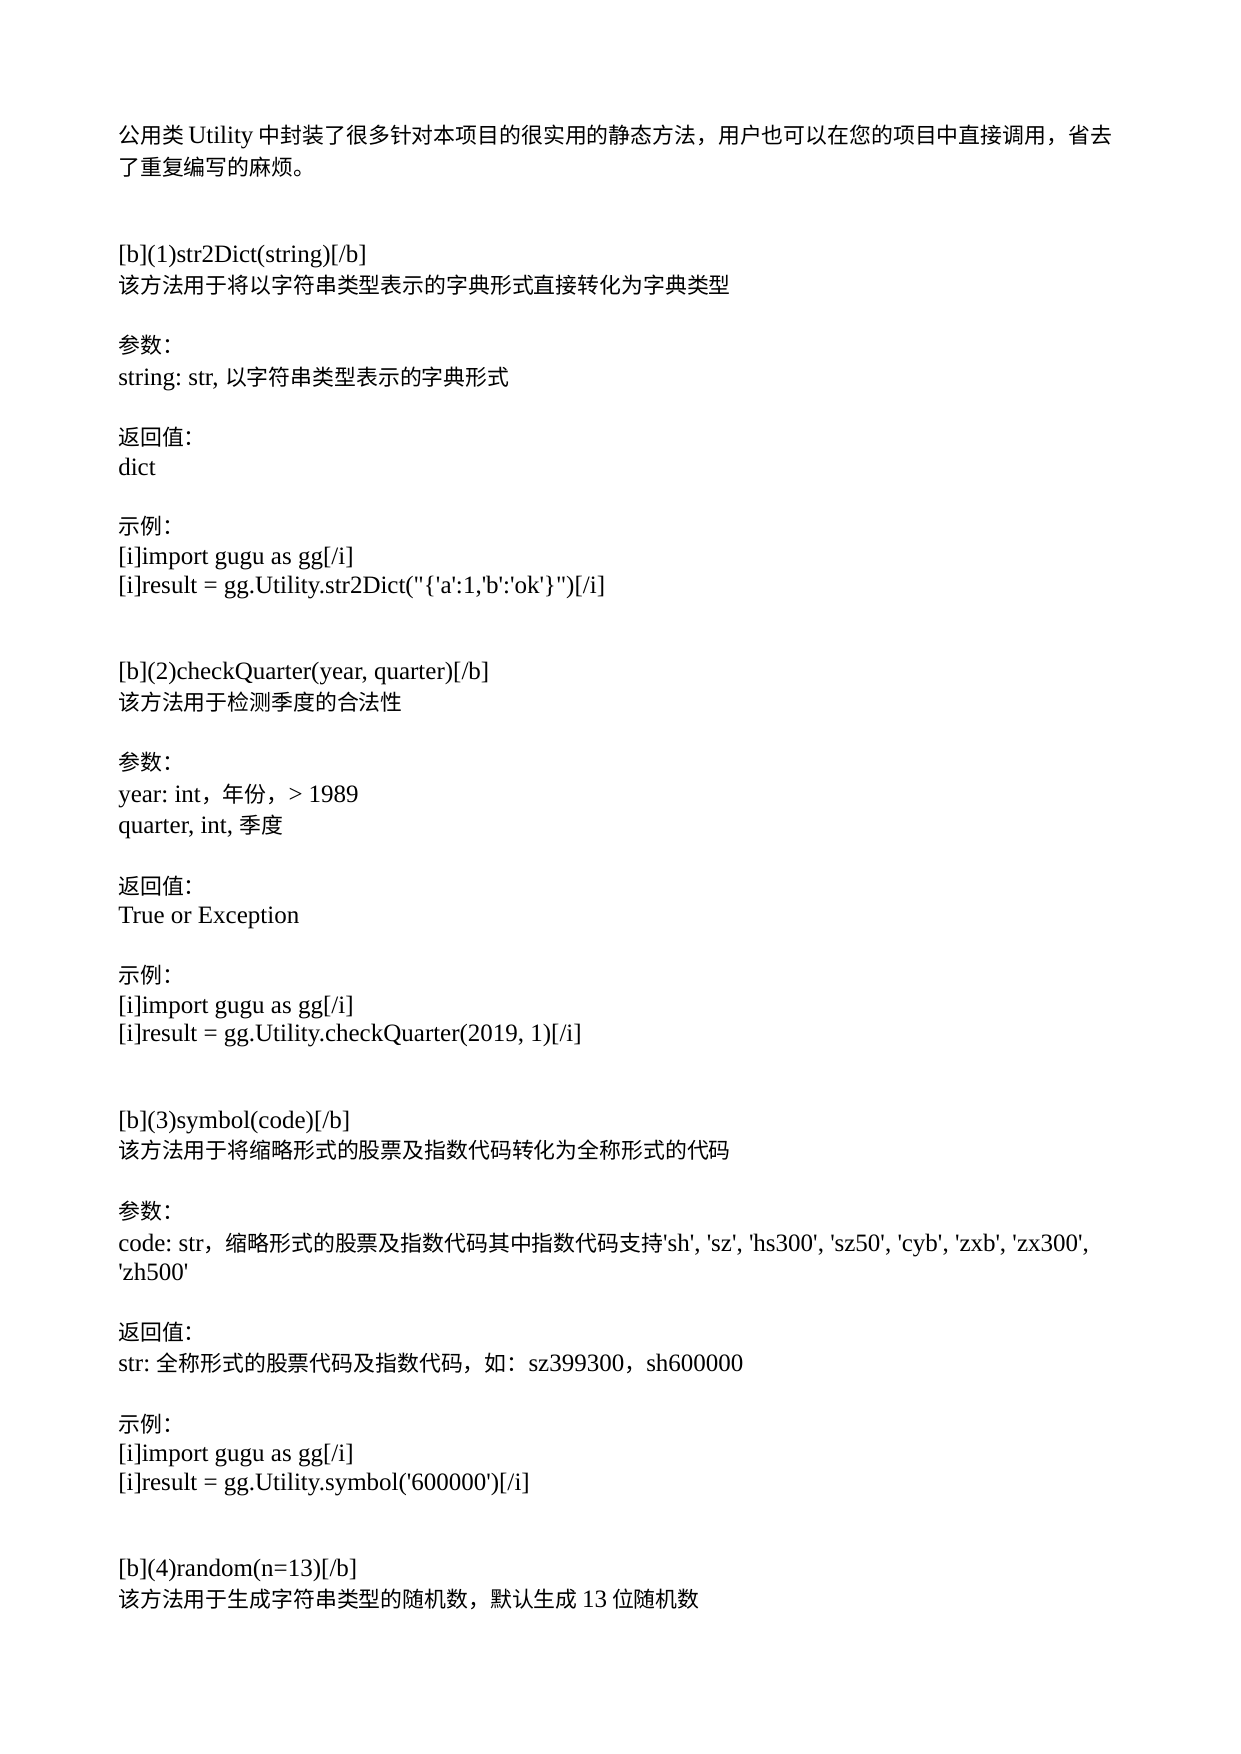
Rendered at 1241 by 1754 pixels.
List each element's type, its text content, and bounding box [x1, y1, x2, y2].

text 该方法用于检测季度的合法性 [118, 685, 1122, 716]
text [i]import gugu as gg[/i] [118, 990, 1122, 1018]
text 返回值： [118, 420, 1122, 452]
text 公用类Utility中封装了很多针对本项目的很实用的静态方法，用户也可以在您的项目中直接调用，省去了重复编写的麻烦。 [118, 118, 1122, 181]
text quarter, int, 季度 [118, 808, 1122, 840]
text 示例： [118, 958, 1122, 990]
text [i]result = gg.Utility.symbol('600000')[/i] [118, 1467, 1122, 1496]
text [b](2)checkQuarter(year, quarter)[/b] [118, 656, 1122, 685]
text dict [118, 452, 1122, 481]
text 该方法用于将缩略形式的股票及指数代码转化为全称形式的代码 [118, 1133, 1122, 1165]
text 该方法用于生成字符串类型的随机数，默认生成13位随机数 [118, 1582, 1122, 1614]
text [b](1)str2Dict(string)[/b] [118, 239, 1122, 268]
text year: int，年份，> 1989 [118, 777, 1122, 808]
text True or Exception [118, 901, 1122, 929]
text 参数： [118, 328, 1122, 360]
text [b](4)random(n=13)[/b] [118, 1553, 1122, 1582]
text [i]result = gg.Utility.str2Dict("{'a':1,'b':'ok'}")[/i] [118, 570, 1122, 598]
text [i]import gugu as gg[/i] [118, 1438, 1122, 1467]
text [b](3)symbol(code)[/b] [118, 1105, 1122, 1133]
text [i]result = gg.Utility.checkQuarter(2019, 1)[/i] [118, 1018, 1122, 1047]
text 示例： [118, 509, 1122, 541]
text string: str, 以字符串类型表示的字典形式 [118, 360, 1122, 391]
text 参数： [118, 745, 1122, 777]
text str: 全称形式的股票代码及指数代码，如：sz399300，sh600000 [118, 1346, 1122, 1378]
text 返回值： [118, 869, 1122, 901]
text 返回值： [118, 1315, 1122, 1346]
text code: str，缩略形式的股票及指数代码其中指数代码支持'sh', 'sz', 'hs300', 'sz50', 'cyb', 'zxb', 'zx300', 'zh500' [118, 1226, 1122, 1286]
text 参数： [118, 1194, 1122, 1226]
text 该方法用于将以字符串类型表示的字典形式直接转化为字典类型 [118, 268, 1122, 299]
text 示例： [118, 1407, 1122, 1438]
text [i]import gugu as gg[/i] [118, 541, 1122, 570]
